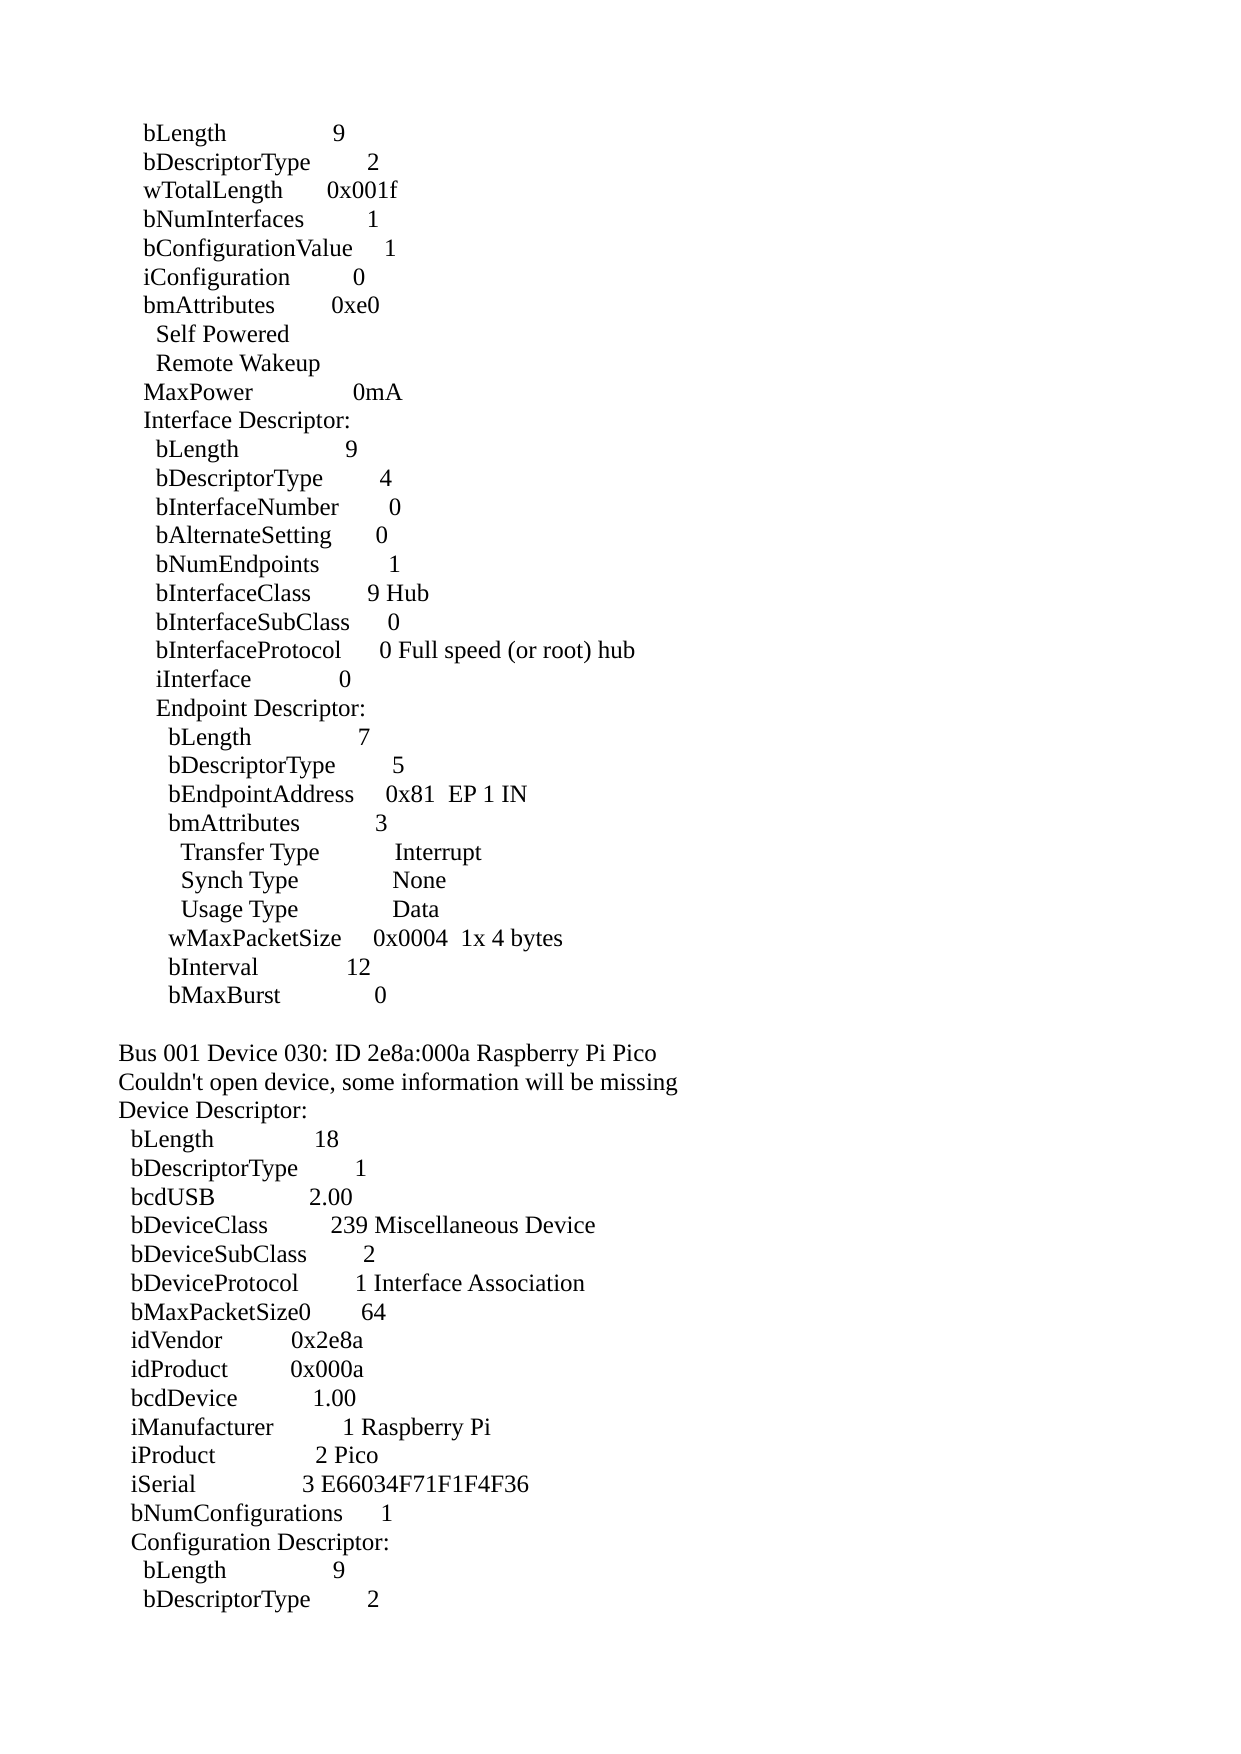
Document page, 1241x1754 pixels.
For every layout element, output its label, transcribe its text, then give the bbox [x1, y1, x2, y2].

text bInterval 12 [118, 952, 1122, 981]
text Remote Wakeup [118, 348, 1122, 377]
text Endpoint Descriptor: [118, 693, 1122, 722]
text Synch Type None [118, 866, 1122, 894]
text wTotalLength 0x001f [118, 176, 1122, 204]
text Usage Type Data [118, 894, 1122, 923]
text Device Descriptor: [118, 1096, 1122, 1124]
text bInterfaceNumber 0 [118, 492, 1122, 521]
text Couldn't open device, some information will be missing [118, 1067, 1122, 1096]
text idVendor 0x2e8a [118, 1326, 1122, 1354]
text bInterfaceSubClass 0 [118, 607, 1122, 636]
text bConfigurationValue 1 [118, 233, 1122, 262]
text bInterfaceClass 9 Hub [118, 578, 1122, 607]
text bDescriptorType 5 [118, 751, 1122, 779]
text bLength 7 [118, 722, 1122, 751]
text bcdUSB 2.00 [118, 1182, 1122, 1211]
text bDescriptorType 2 [118, 1584, 1122, 1613]
text bDescriptorType 1 [118, 1153, 1122, 1182]
text bLength 9 [118, 434, 1122, 463]
text bNumInterfaces 1 [118, 204, 1122, 233]
text bLength 9 [118, 118, 1122, 147]
text bMaxBurst 0 [118, 981, 1122, 1009]
text Interface Descriptor: [118, 406, 1122, 434]
text bLength 18 [118, 1124, 1122, 1153]
text iProduct 2 Pico [118, 1441, 1122, 1469]
text bEndpointAddress 0x81 EP 1 IN [118, 779, 1122, 808]
text bNumConfigurations 1 [118, 1498, 1122, 1527]
text bmAttributes 0xe0 [118, 291, 1122, 319]
text bAlternateSetting 0 [118, 521, 1122, 549]
text bDeviceSubClass 2 [118, 1239, 1122, 1268]
text MaxPower 0mA [118, 377, 1122, 406]
text bmAttributes 3 [118, 808, 1122, 837]
text iManufacturer 1 Raspberry Pi [118, 1412, 1122, 1441]
text iSerial 3 E66034F71F1F4F36 [118, 1469, 1122, 1498]
text bInterfaceProtocol 0 Full speed (or root) hub [118, 636, 1122, 664]
text bDeviceClass 239 Miscellaneous Device [118, 1211, 1122, 1239]
text iConfiguration 0 [118, 262, 1122, 291]
text bLength 9 [118, 1556, 1122, 1584]
text idProduct 0x000a [118, 1354, 1122, 1383]
text bNumEndpoints 1 [118, 549, 1122, 578]
text Configuration Descriptor: [118, 1527, 1122, 1556]
text Transfer Type Interrupt [118, 837, 1122, 866]
text wMaxPacketSize 0x0004 1x 4 bytes [118, 923, 1122, 952]
text Self Powered [118, 319, 1122, 348]
text Bus 001 Device 030: ID 2e8a:000a Raspberry Pi Pico [118, 1038, 1122, 1067]
text bDeviceProtocol 1 Interface Association [118, 1268, 1122, 1297]
text bMaxPacketSize0 64 [118, 1297, 1122, 1326]
text bcdDevice 1.00 [118, 1383, 1122, 1412]
text iInterface 0 [118, 664, 1122, 693]
text bDescriptorType 4 [118, 463, 1122, 492]
text bDescriptorType 2 [118, 147, 1122, 176]
